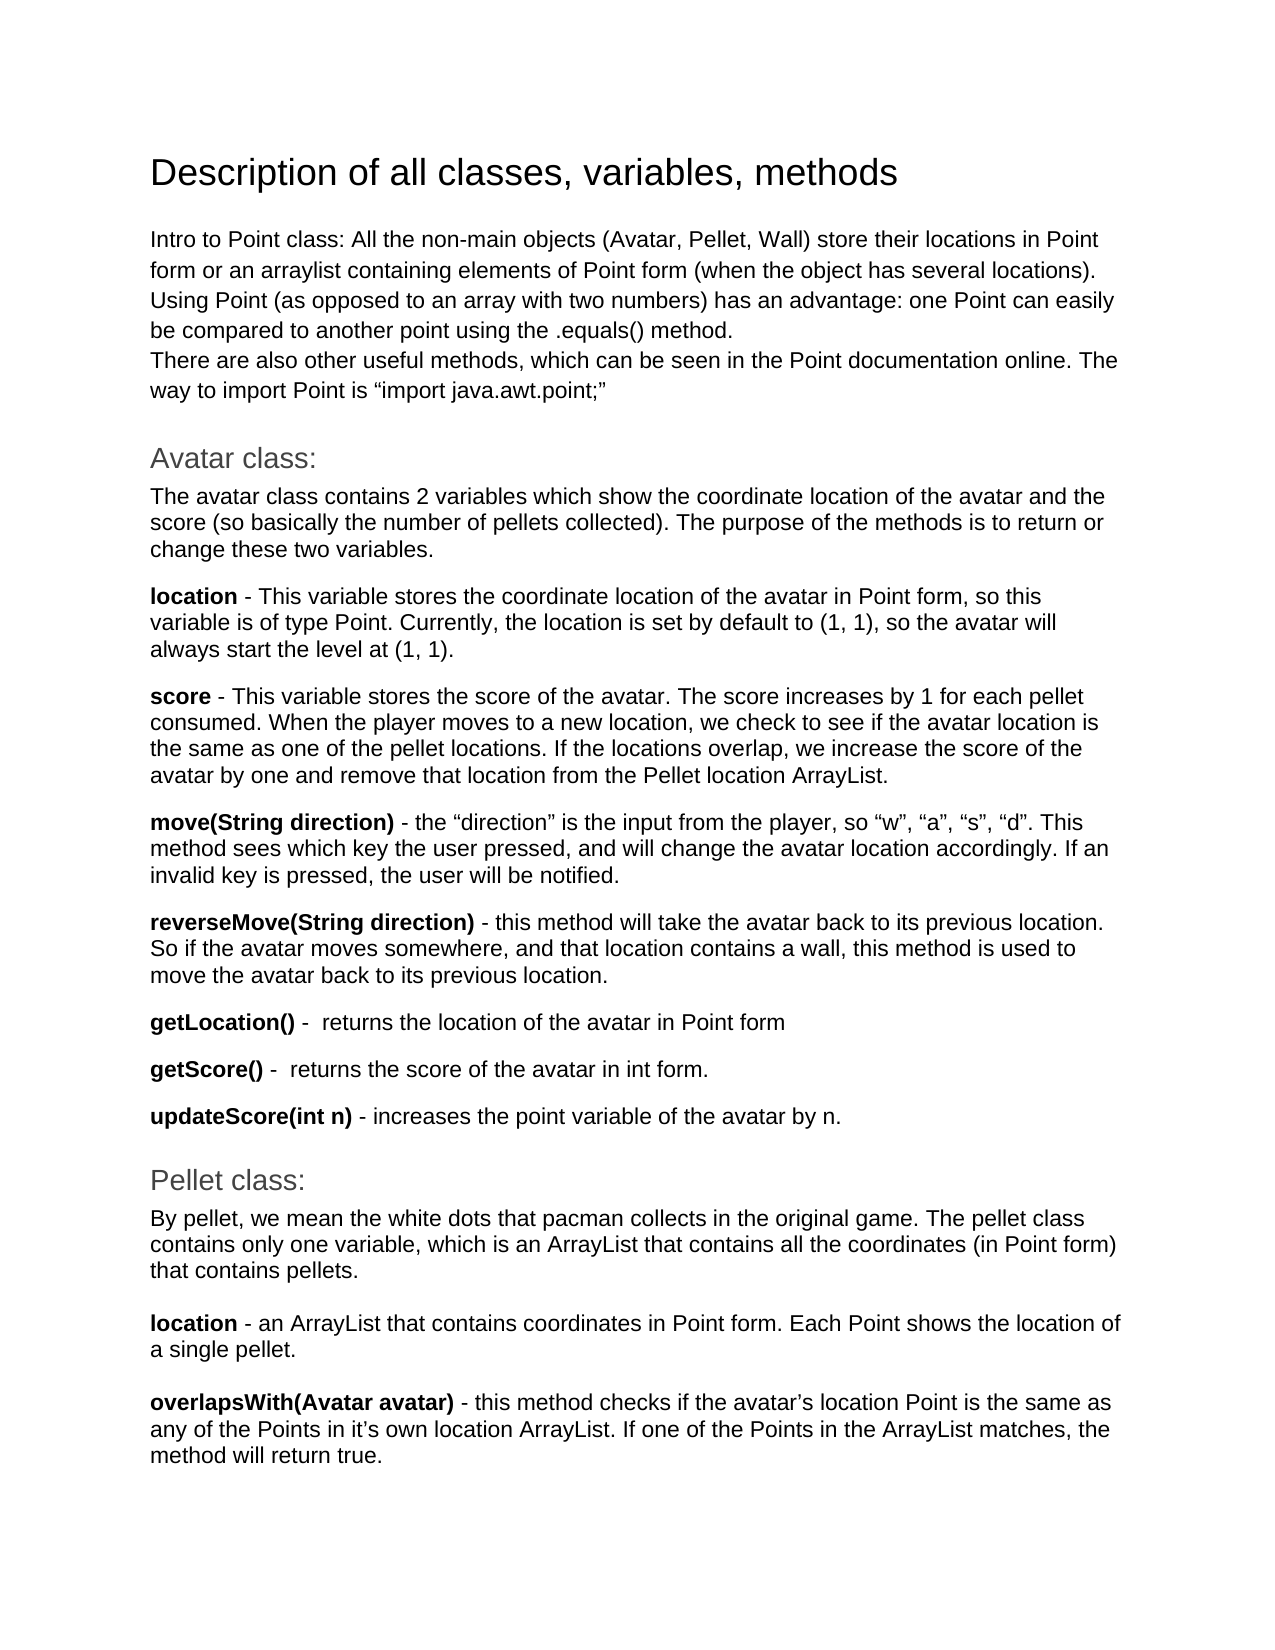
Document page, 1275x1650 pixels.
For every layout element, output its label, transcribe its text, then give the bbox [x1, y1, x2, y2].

subtitle Description of all classes, variables, methods [150, 150, 1125, 193]
subtitle Avatar class: [150, 441, 1125, 474]
text reverseMove(String direction) - this method will take the avatar back to its previous location. So if the avatar moves somewhere, and that location contains a wall, this method is used to move the avatar back to its previous location. [150, 909, 1125, 988]
text location - an ArrayList that contains coordinates in Point form. Each Point shows the location of a single pellet. [150, 1310, 1125, 1363]
text The avatar class contains 2 variables which show the coordinate location of the avatar and the score (so basically the number of pellets collected). The purpose of the methods is to return or change these two variables. [150, 483, 1125, 562]
text location - This variable stores the coordinate location of the avatar in Point form, so this variable is of type Point. Currently, the location is set by default to (1, 1), so the avatar will always start the level at (1, 1). [150, 583, 1125, 662]
text updateScore(int n) - increases the point variable of the avatar by n. [150, 1103, 1125, 1129]
subtitle Pellet class: [150, 1163, 1125, 1196]
text By pellet, we mean the white dots that pacman collects in the original game. The pellet class contains only one variable, which is an ArrayList that contains all the coordinates (in Point form) that contains pellets. [150, 1205, 1125, 1284]
text getLocation() - returns the location of the avatar in Point form [150, 1009, 1125, 1035]
text There are also other useful methods, which can be seen in the Point documentation online. The way to import Point is “import java.awt.point;” [150, 347, 1125, 404]
text move(String direction) - the “direction” is the input from the player, so “w”, “a”, “s”, “d”. This method sees which key the user pressed, and will change the avatar location accordingly. If an invalid key is pressed, the user will be notified. [150, 809, 1125, 888]
text Intro to Point class: All the non-main objects (Avatar, Pellet, Wall) store their locations in Point form or an arraylist containing elements of Point form (when the object has several locations). Using Point (as opposed to an array with two numbers) has an advantage: one Point can easily be compared to another point using the .equals() method. [150, 226, 1125, 343]
text overlapsWith(Avatar avatar) - this method checks if the avatar’s location Point is the same as any of the Points in it’s own location ArrayList. If one of the Points in the ArrayList matches, the method will return true. [150, 1389, 1125, 1468]
text score - This variable stores the score of the avatar. The score increases by 1 for each pellet consumed. When the player moves to a new location, we check to see if the avatar location is the same as one of the pellet locations. If the locations overlap, we increase the score of the avatar by one and remove that location from the Pellet location ArrayList. [150, 683, 1125, 788]
text getScore() - returns the score of the avatar in int form. [150, 1056, 1125, 1082]
